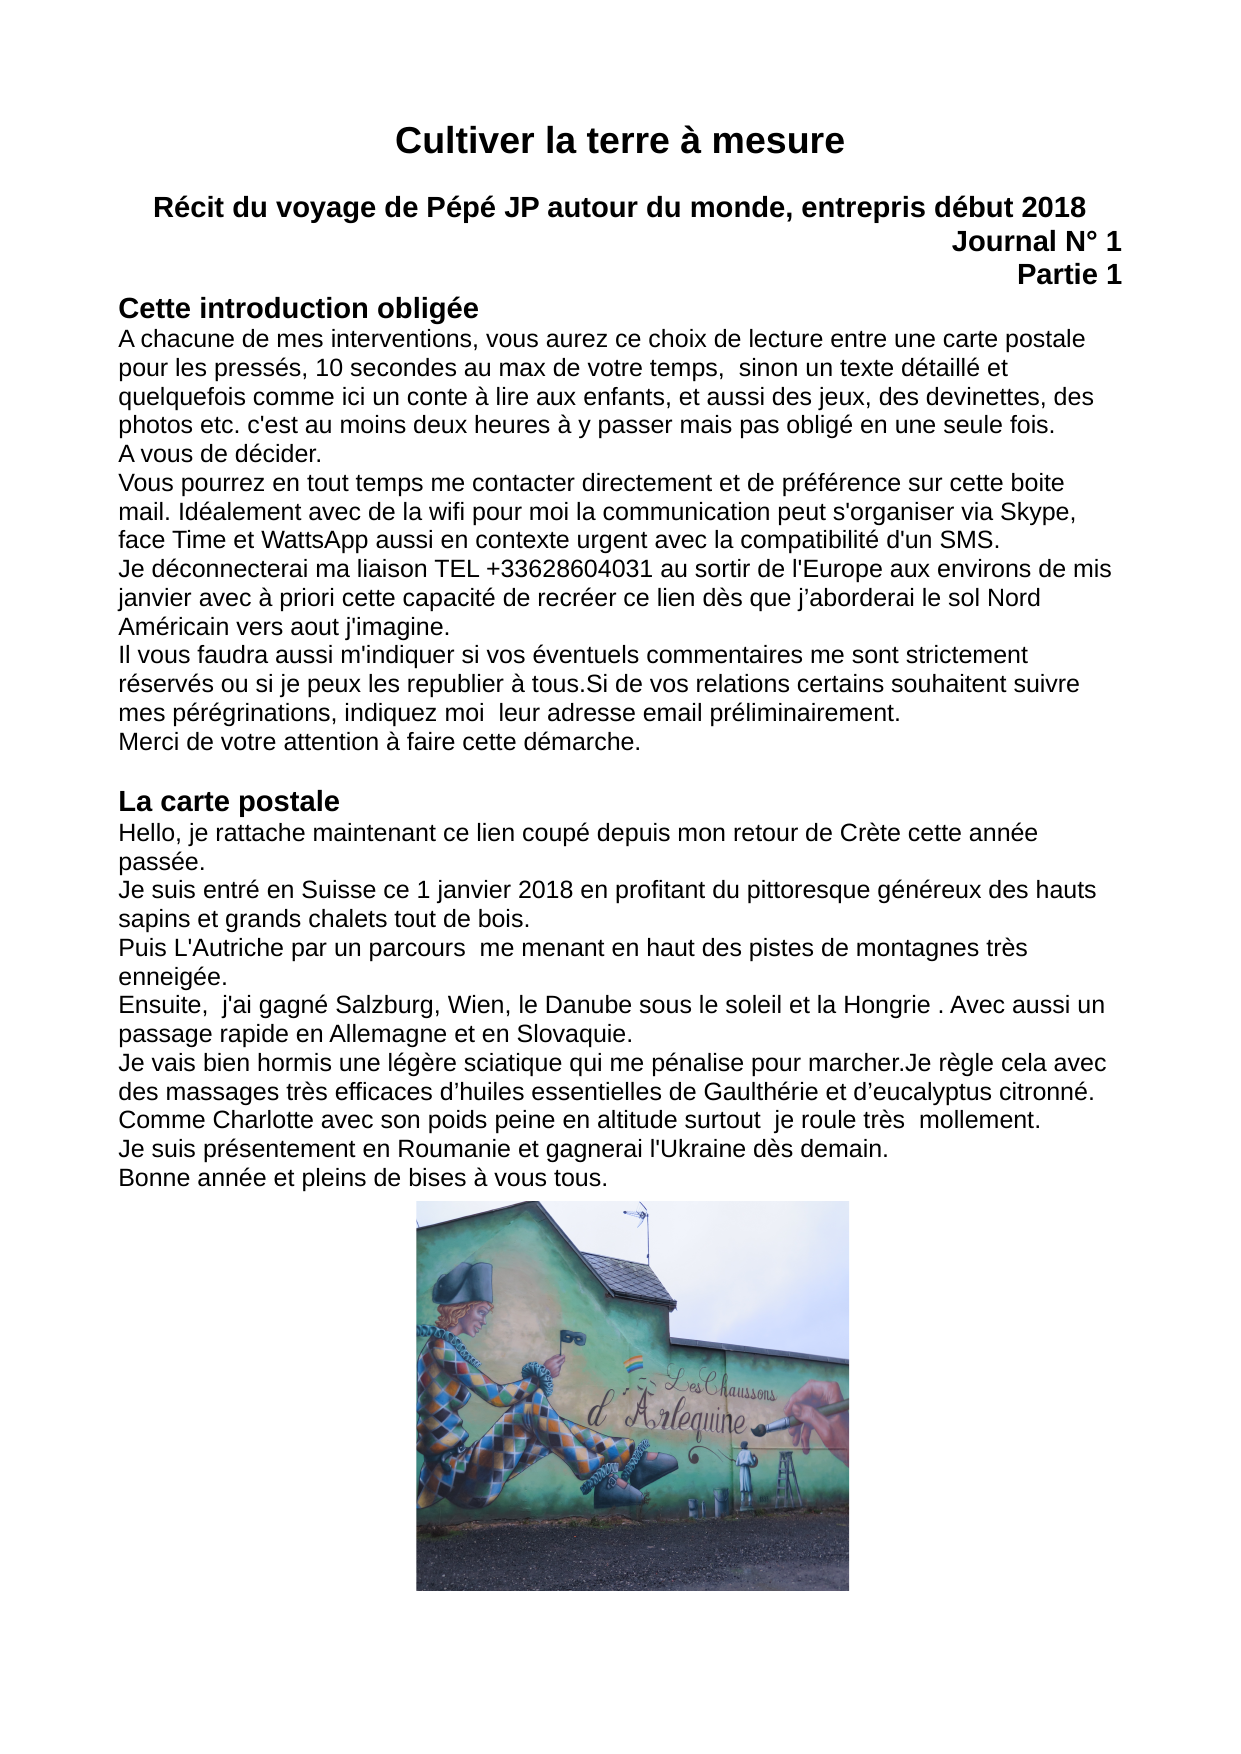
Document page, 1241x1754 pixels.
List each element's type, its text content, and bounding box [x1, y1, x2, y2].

text Puis L'Autriche par un parcours me menant en haut des pistes de montagnes très enneigée. Ensuite, j'ai gagné Salzburg, Wien, le Danube sous le soleil et la Hongrie . Avec aussi un passage rapide en Allemagne et en Slovaquie. [118, 933, 1122, 1048]
text Cultiver la terre à mesure [118, 118, 1122, 161]
text Il vous faudra aussi m'indiquer si vos éventuels commentaires me sont strictement réservés ou si je peux les republier à tous.Si de vos relations certains souhaitent suivre mes pérégrinations, indiquez moi leur adresse email préliminairement. [118, 640, 1122, 727]
text Récit du voyage de Pépé JP autour du monde, entrepris début 2018 [118, 190, 1122, 223]
text Je vais bien hormis une légère sciatique qui me pénalise pour marcher.Je règle cela avec [118, 1048, 1122, 1076]
text A chacune de mes interventions, vous aurez ce choix de lecture entre une carte postale pour les pressés, 10 secondes au max de votre temps, sinon un texte détaillé et quelquefois comme ici un conte à lire aux enfants, et aussi des jeux, des devinettes, des photos etc. c'est au moins deux heures à y passer mais pas obligé en une seule fois. [118, 324, 1122, 439]
text Vous pourrez en tout temps me contacter directement et de préférence sur cette boite mail. Idéalement avec de la wifi pour moi la communication peut s'organiser via Skype, face Time et WattsApp aussi en contexte urgent avec la compatibilité d'un SMS. [118, 468, 1122, 554]
text La carte postale [118, 784, 1122, 818]
text Journal N° 1 [118, 223, 1122, 257]
text des massages très efficaces d’huiles essentielles de Gaulthérie et d’eucalyptus citronné. [118, 1076, 1122, 1105]
text Comme Charlotte avec son poids peine en altitude surtout je roule très mollement. [118, 1105, 1122, 1134]
text A vous de décider. [118, 439, 1122, 468]
text Bonne année et pleins de bises à vous tous. [118, 1163, 1122, 1191]
text Je déconnecterai ma liaison TEL +33628604031 au sortir de l'Europe aux environs de mis janvier avec à priori cette capacité de recréer ce lien dès que j’aborderai le sol Nord Américain vers aout j'imagine. [118, 554, 1122, 640]
text Cette introduction obligée [118, 291, 1122, 324]
text Je suis présentement en Roumanie et gagnerai l'Ukraine dès demain. [118, 1134, 1122, 1163]
picture [416, 1201, 850, 1591]
text Je suis entré en Suisse ce 1 janvier 2018 en profitant du pittoresque généreux des hauts sapins et grands chalets tout de bois. [118, 875, 1122, 933]
text Hello, je rattache maintenant ce lien coupé depuis mon retour de Crète cette année passée. [118, 818, 1122, 875]
text Partie 1 [118, 257, 1122, 291]
text Merci de votre attention à faire cette démarche. [118, 727, 1122, 755]
